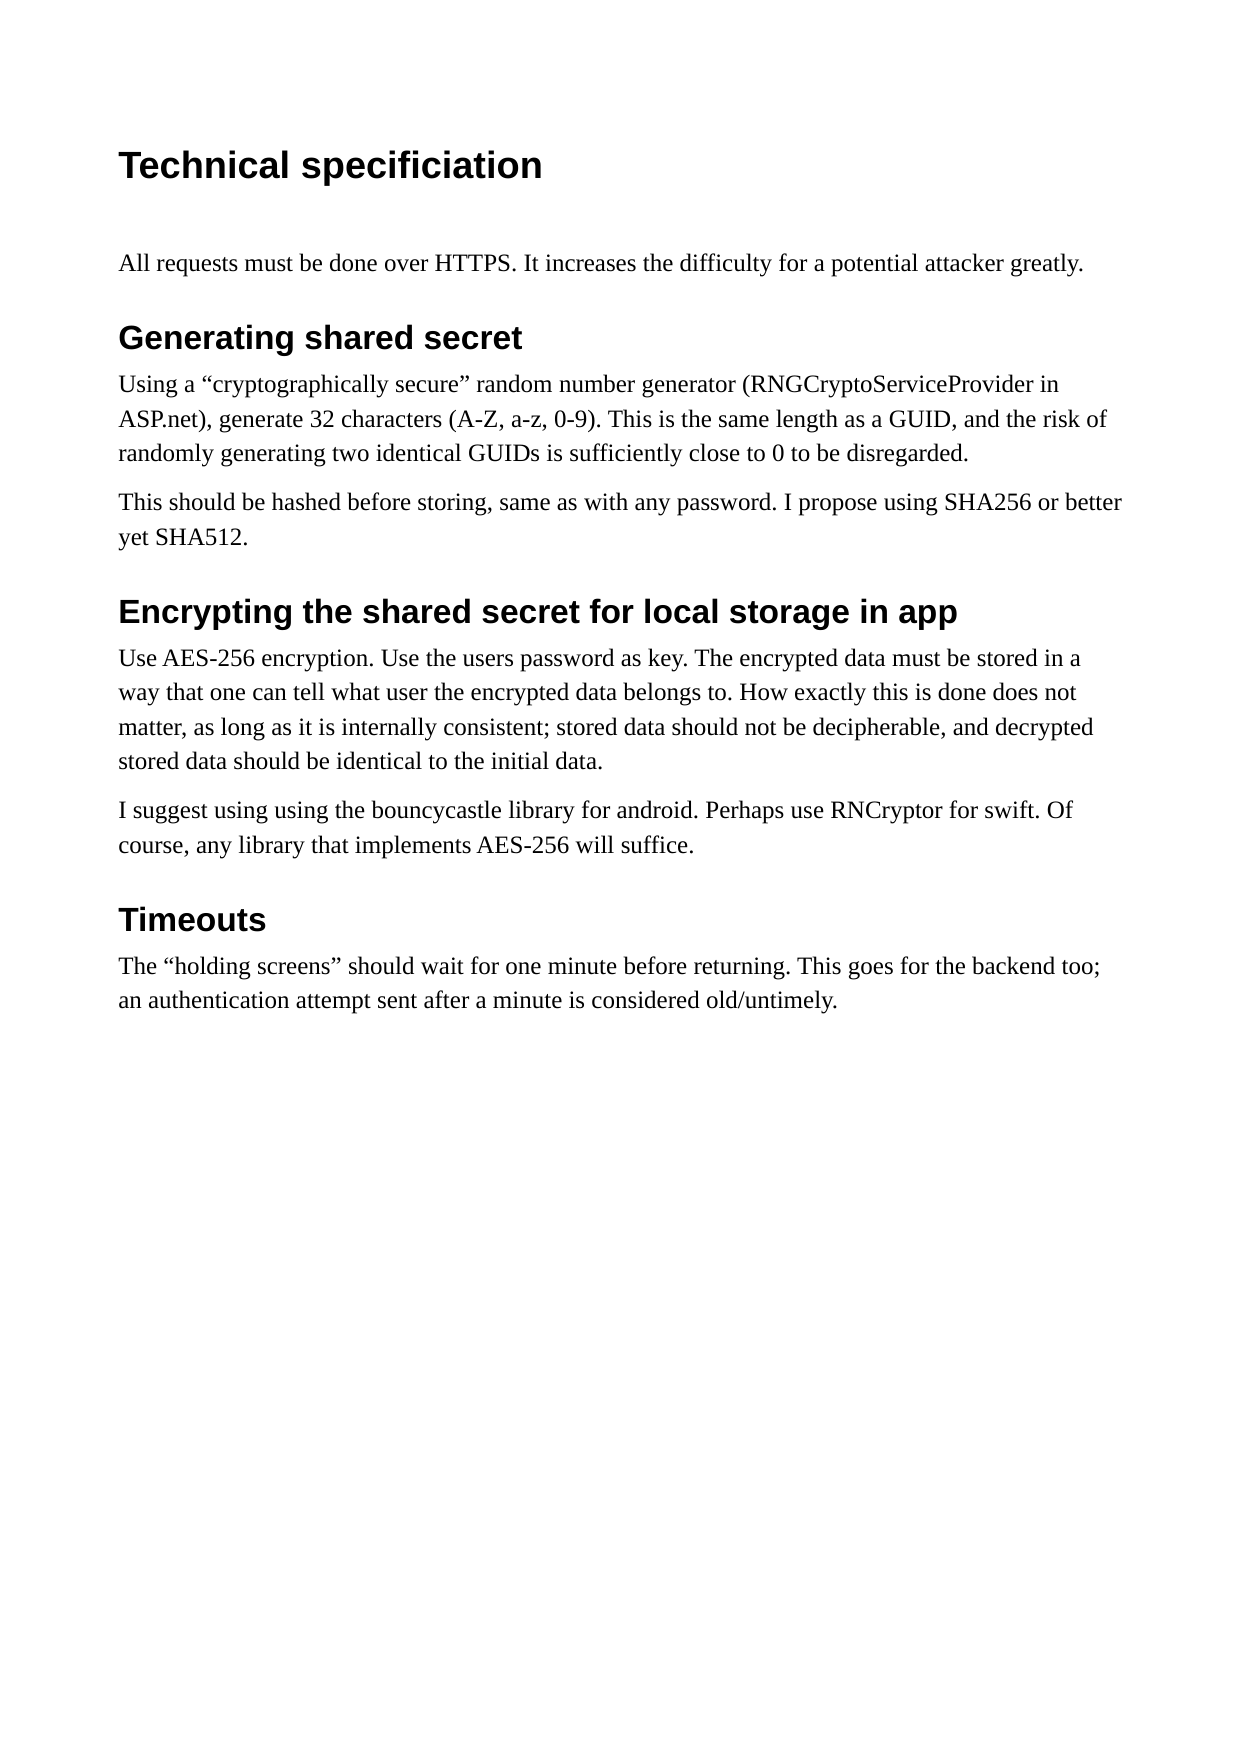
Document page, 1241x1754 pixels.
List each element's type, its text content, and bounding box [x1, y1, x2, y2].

subtitle Generating shared secret [118, 318, 1122, 357]
text All requests must be done over HTTPS. It increases the difficulty for a potential attacker greatly. [118, 248, 1122, 277]
text The “holding screens” should wait for one minute before returning. This goes for the backend too; an authentication attempt sent after a minute is considered old/untimely. [118, 951, 1122, 1014]
subtitle Timeouts [118, 900, 1122, 938]
text Use AES-256 encryption. Use the users password as key. The encrypted data must be stored in a way that one can tell what user the encrypted data belongs to. How exactly this is done does not matter, as long as it is internally consistent; stored data should not be decipherable, and decrypted stored data should be identical to the initial data. [118, 643, 1122, 775]
subtitle Technical specificiation [118, 143, 1122, 187]
text This should be hashed before storing, same as with any password. I propose using SHA256 or better yet SHA512. [118, 487, 1122, 551]
subtitle Encrypting the shared secret for local storage in app [118, 592, 1122, 630]
text Using a “cryptographically secure” random number generator (RNGCryptoServiceProvider in ASP.net), generate 32 characters (A-Z, a-z, 0-9). This is the same length as a GUID, and the risk of randomly generating two identical GUIDs is sufficiently close to 0 to be disregarded. [118, 369, 1122, 467]
text I suggest using using the bouncycastle library for android. Perhaps use RNCryptor for swift. Of course, any library that implements AES-256 will suffice. [118, 795, 1122, 859]
